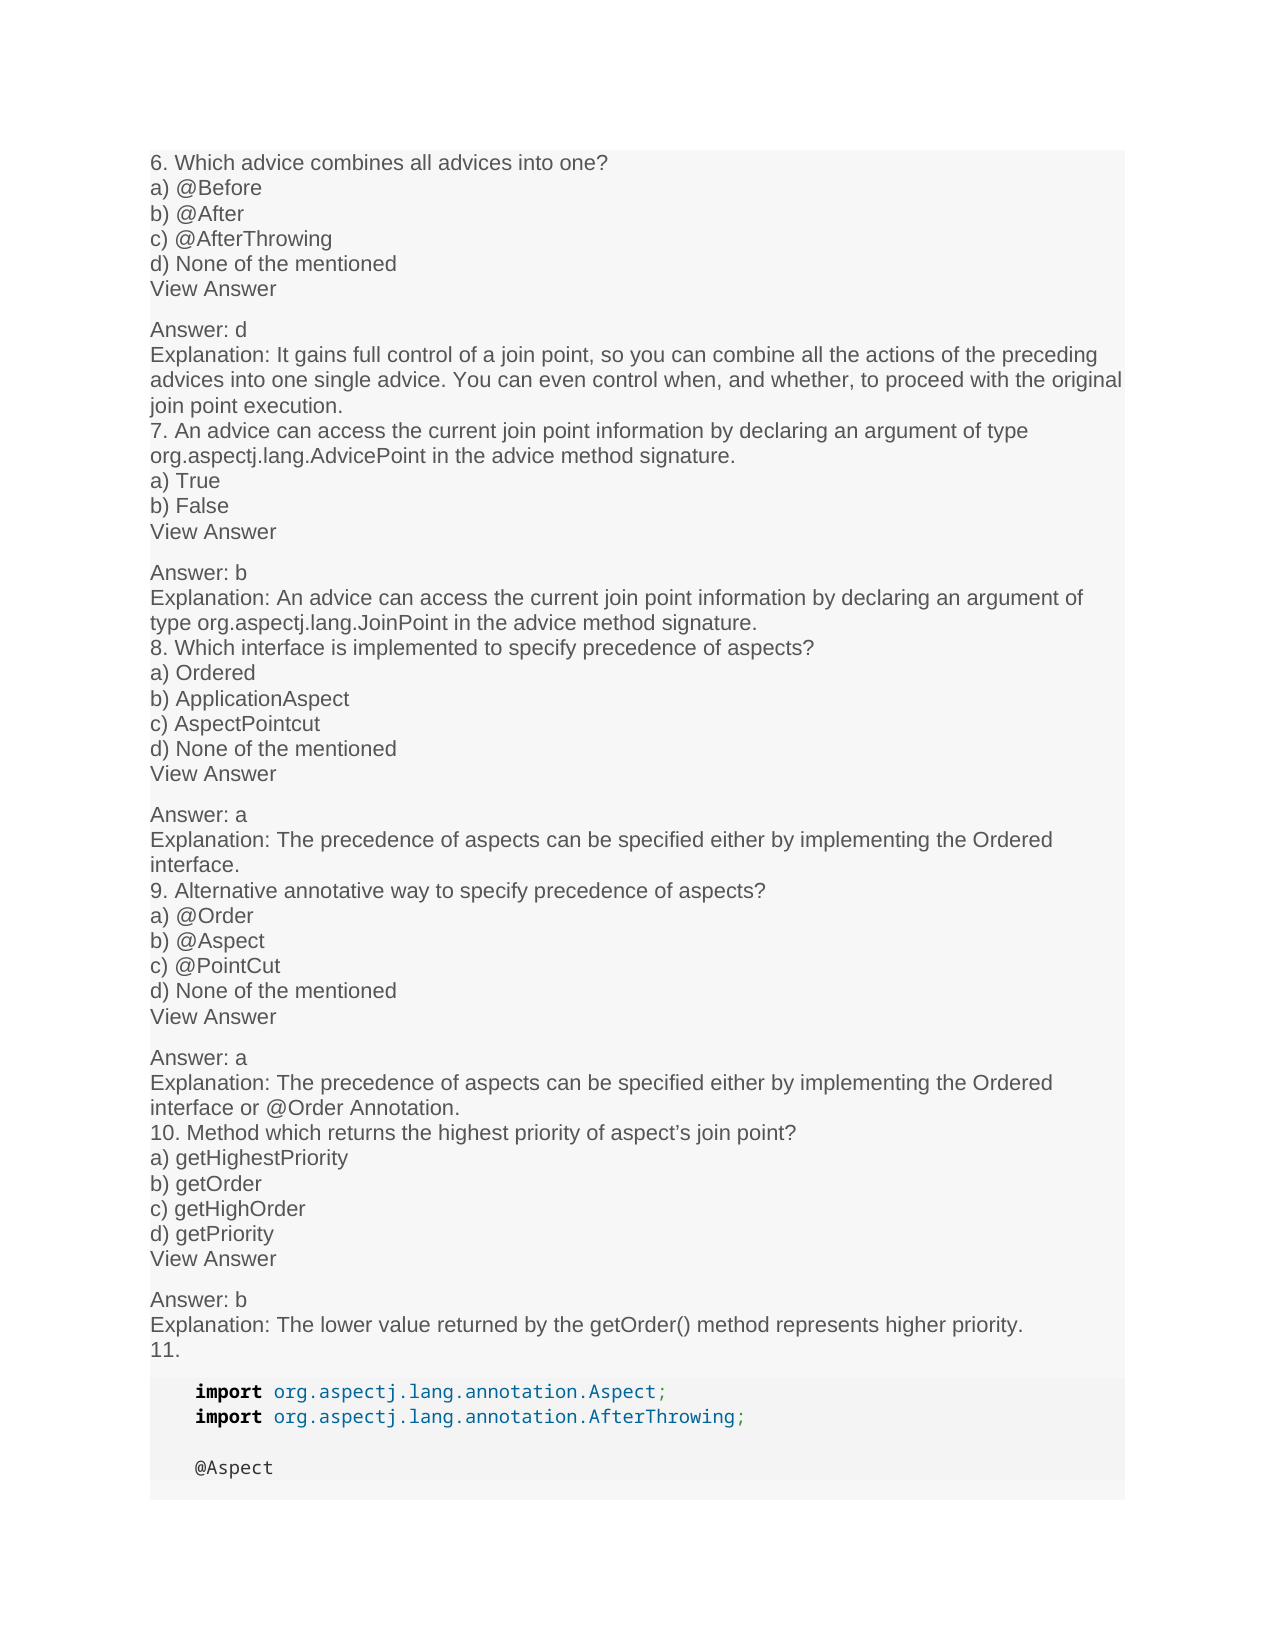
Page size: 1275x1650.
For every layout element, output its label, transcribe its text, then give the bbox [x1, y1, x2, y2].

text import org.aspectj.lang.annotation.AfterThrowing; [150, 1404, 1125, 1429]
text 9. Alternative annotative way to specify precedence of aspects? a) @Order b) @Aspect c) @PointCut d) None of the mentioned View Answer [150, 877, 1125, 1029]
text Answer: a Explanation: The precedence of aspects can be specified either by implementing the Ordered interface or @Order Annotation. [150, 1044, 1125, 1120]
text 6. Which advice combines all advices into one? a) @Before b) @After c) @AfterThrowing d) None of the mentioned View Answer [150, 150, 1125, 301]
text import org.aspectj.lang.annotation.Aspect; [150, 1378, 1125, 1404]
text Answer: d Explanation: It gains full control of a join point, so you can combine all the actions of the preceding advices into one single advice. You can even control when, and whether, to proceed with the original join point execution. [150, 317, 1125, 418]
text Answer: b Explanation: The lower value returned by the getOrder() method represents higher priority. [150, 1287, 1125, 1337]
text 8. Which interface is implemented to specify precedence of aspects? a) Ordered b) ApplicationAspect c) AspectPointcut d) None of the mentioned View Answer [150, 635, 1125, 786]
text Answer: b Explanation: An advice can access the current join point information by declaring an argument of type org.aspectj.lang.JoinPoint in the advice method signature. [150, 559, 1125, 635]
text 11. [150, 1337, 1125, 1362]
text 10. Method which returns the highest priority of aspect’s join point? a) getHighestPriority b) getOrder c) getHighOrder d) getPriority View Answer [150, 1120, 1125, 1271]
text @Aspect [150, 1455, 1125, 1480]
text 7. An advice can access the current join point information by declaring an argument of type org.aspectj.lang.AdvicePoint in the advice method signature. a) True b) False View Answer [150, 418, 1125, 544]
text Answer: a Explanation: The precedence of aspects can be specified either by implementing the Ordered interface. [150, 802, 1125, 877]
